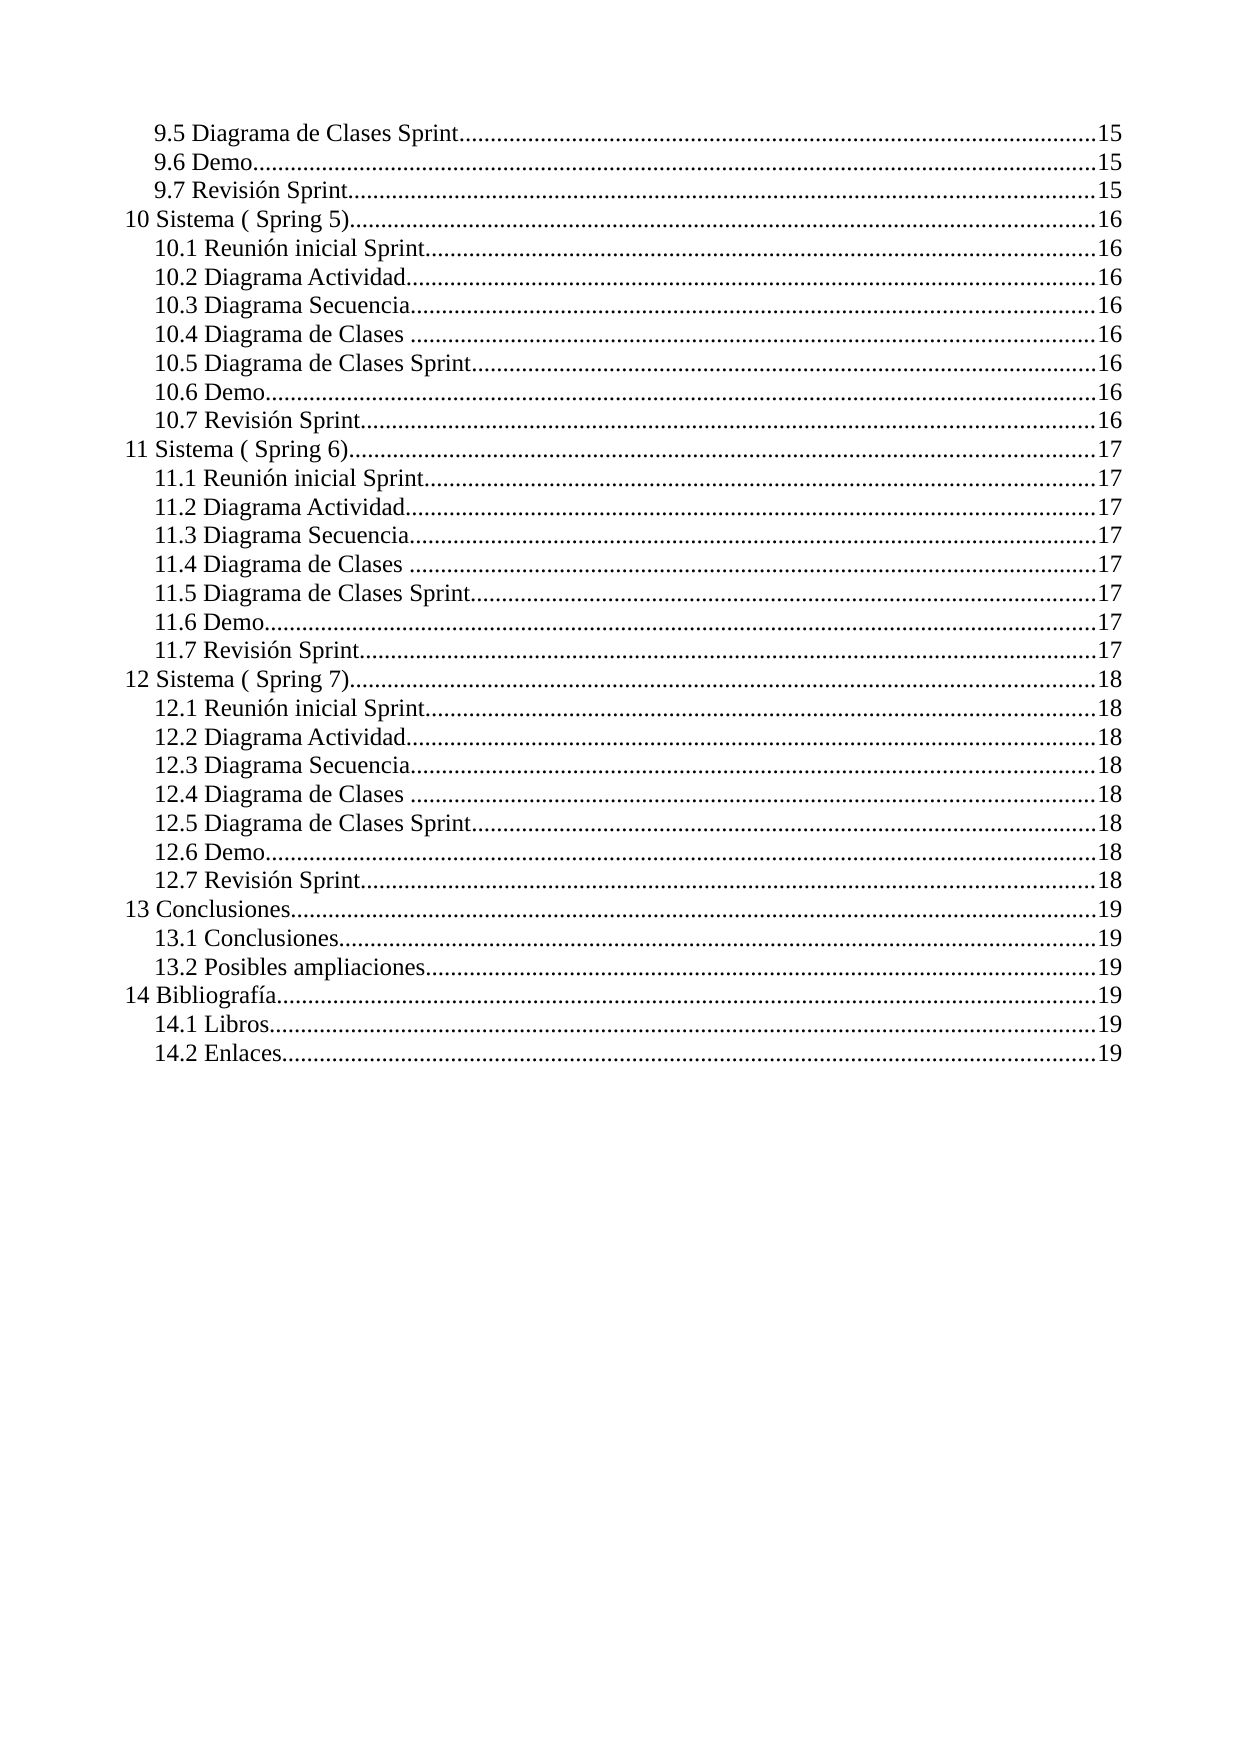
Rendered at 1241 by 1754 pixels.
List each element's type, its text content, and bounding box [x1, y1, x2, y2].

text 9.6 Demo 15 [148, 147, 1122, 176]
text 11.2 Diagrama Actividad 17 [148, 492, 1122, 521]
text 11.6 Demo 17 [148, 607, 1122, 636]
text 13.1 Conclusiones 19 [148, 923, 1122, 952]
text 11 Sistema ( Spring 6) 17 [118, 434, 1122, 463]
text 12.4 Diagrama de Clases 18 [148, 779, 1122, 808]
text 10.3 Diagrama Secuencia 16 [148, 291, 1122, 319]
text 12.2 Diagrama Actividad 18 [148, 722, 1122, 751]
text 10.6 Demo 16 [148, 377, 1122, 406]
text 14.2 Enlaces 19 [148, 1038, 1122, 1067]
text 11.1 Reunión inicial Sprint 17 [148, 463, 1122, 492]
text 10.2 Diagrama Actividad 16 [148, 262, 1122, 291]
text 11.7 Revisión Sprint 17 [148, 636, 1122, 664]
text 12.7 Revisión Sprint 18 [148, 866, 1122, 894]
text 9.7 Revisión Sprint 15 [148, 176, 1122, 204]
text 12 Sistema ( Spring 7) 18 [118, 664, 1122, 693]
text 9.5 Diagrama de Clases Sprint 15 [148, 118, 1122, 147]
text 10.7 Revisión Sprint 16 [148, 406, 1122, 434]
text 13 Conclusiones 19 [118, 894, 1122, 923]
text 14 Bibliografía 19 [118, 981, 1122, 1009]
text 14.1 Libros 19 [148, 1009, 1122, 1038]
text 10.4 Diagrama de Clases 16 [148, 319, 1122, 348]
text 10.5 Diagrama de Clases Sprint 16 [148, 348, 1122, 377]
text 11.5 Diagrama de Clases Sprint 17 [148, 578, 1122, 607]
text 11.4 Diagrama de Clases 17 [148, 549, 1122, 578]
text 12.3 Diagrama Secuencia 18 [148, 751, 1122, 779]
text 10.1 Reunión inicial Sprint 16 [148, 233, 1122, 262]
text 11.3 Diagrama Secuencia 17 [148, 521, 1122, 549]
text 10 Sistema ( Spring 5) 16 [118, 204, 1122, 233]
text 13.2 Posibles ampliaciones 19 [148, 952, 1122, 981]
text 12.5 Diagrama de Clases Sprint 18 [148, 808, 1122, 837]
text 12.1 Reunión inicial Sprint 18 [148, 693, 1122, 722]
text 12.6 Demo 18 [148, 837, 1122, 866]
